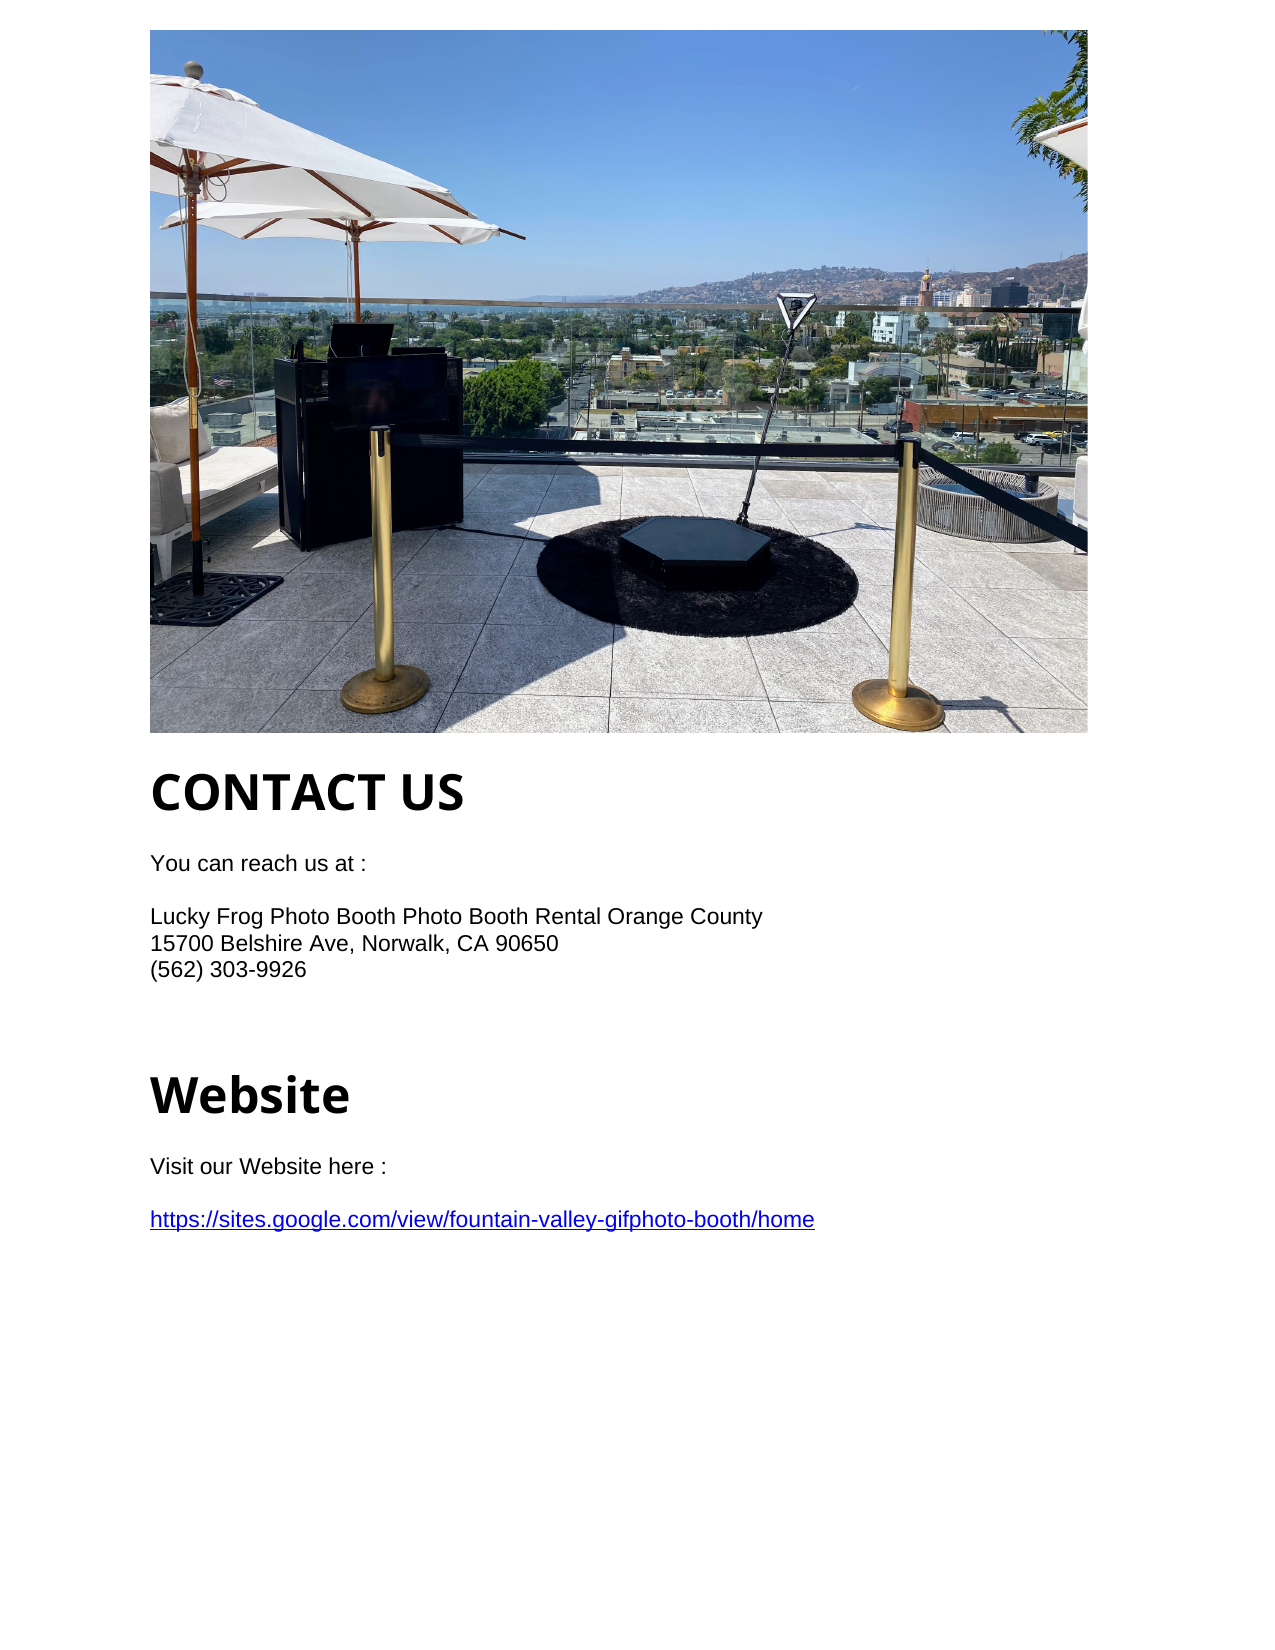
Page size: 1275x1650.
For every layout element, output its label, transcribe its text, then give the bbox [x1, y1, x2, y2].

picture [150, 30, 1088, 733]
subtitle CONTACT US [150, 757, 1125, 825]
text Visit our Website here : [150, 1153, 1125, 1179]
text (562) 303-9926 [150, 956, 1125, 982]
subtitle Website [150, 1060, 1125, 1128]
text 15700 Belshire Ave, Norwalk, CA 90650 [150, 929, 1125, 956]
text You can reach us at : [150, 850, 1125, 877]
text Lucky Frog Photo Booth Photo Booth Rental Orange County [150, 903, 1125, 929]
text https://sites.google.com/view/fountain-valley-gifphoto-booth/home [150, 1206, 1125, 1232]
